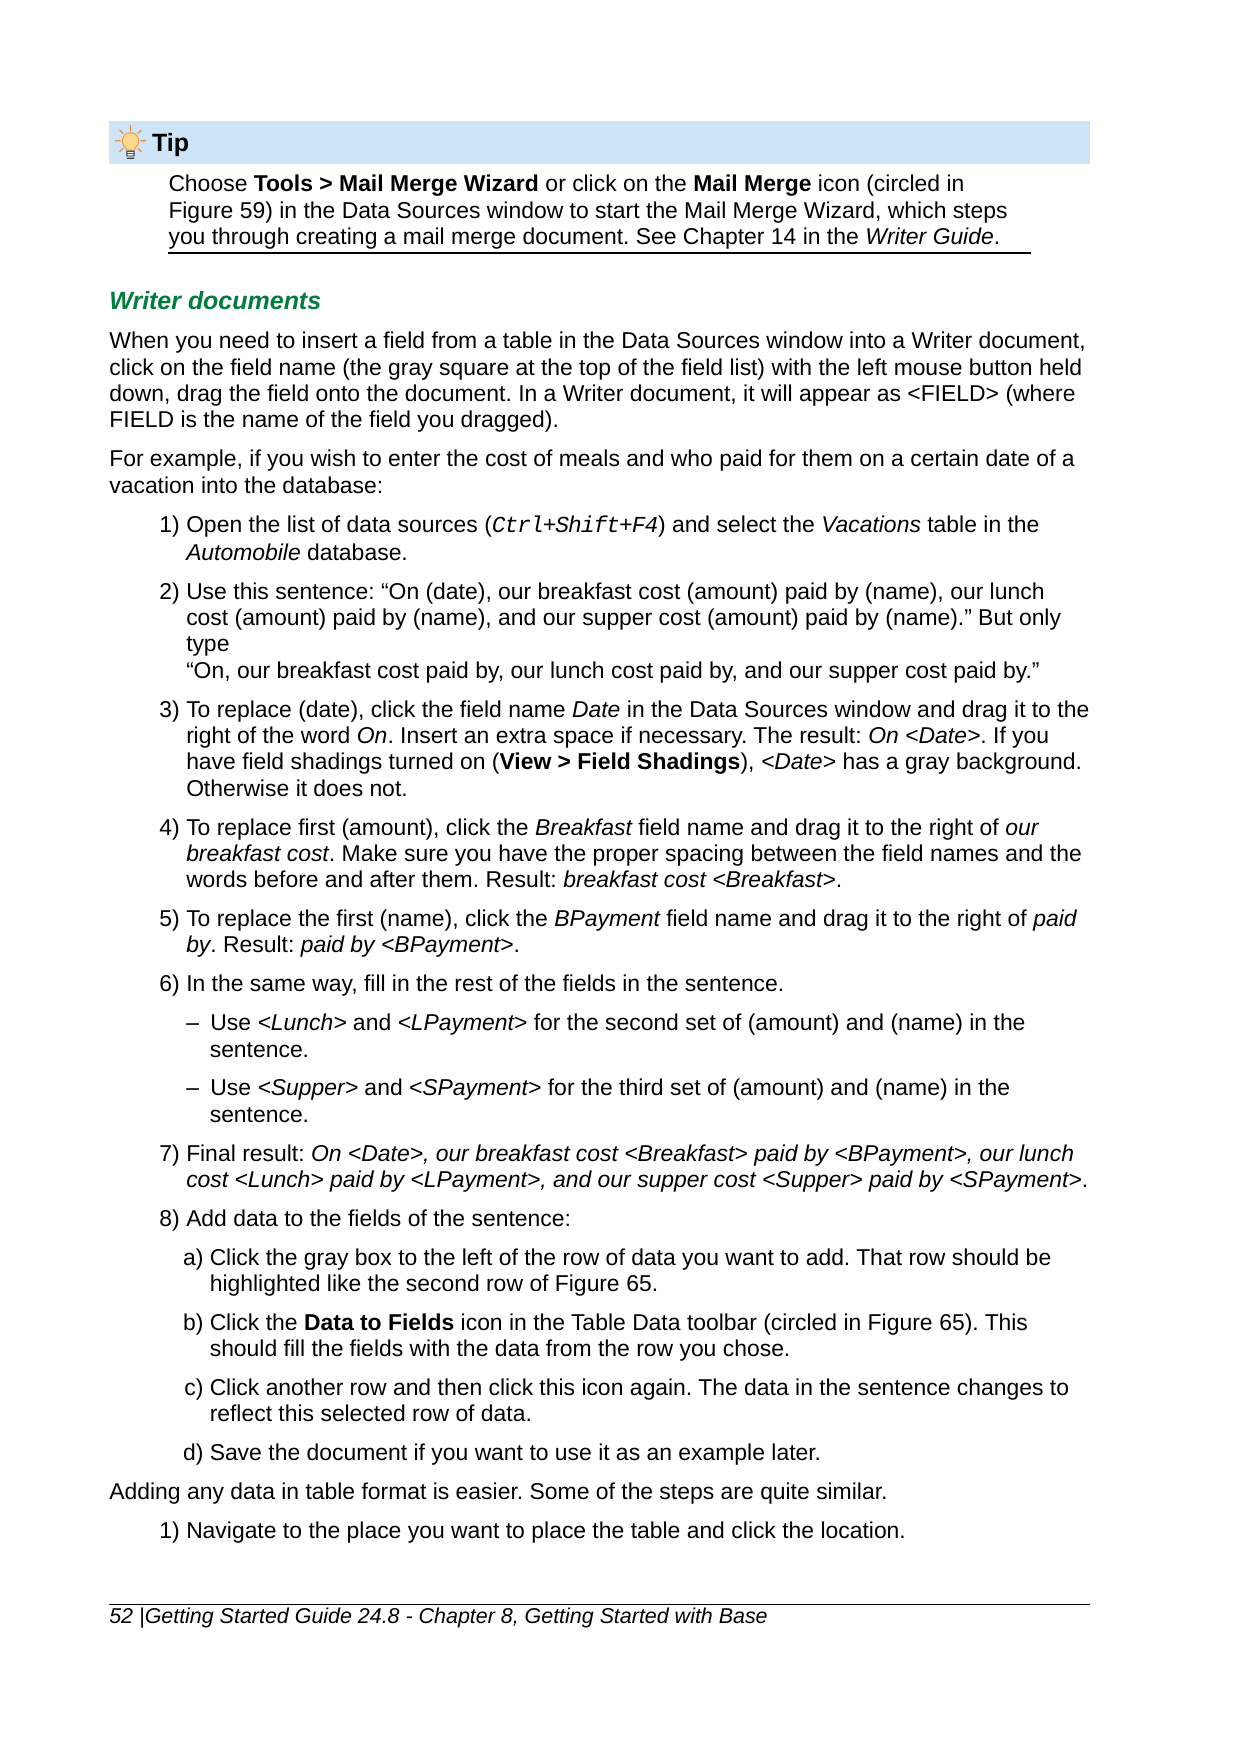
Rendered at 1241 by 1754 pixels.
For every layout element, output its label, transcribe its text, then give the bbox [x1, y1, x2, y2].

list Final result: On <Date>, our breakfast cost <Breakfast> paid by <BPayment>, our lunch cost <Lunch> paid by <LPayment>, and our supper cost <Supper> paid by <SPayment>. [186, 1139, 1090, 1192]
list For example, if you wish to enter the cost of meals and who paid for them on a certain date of a vacation into the database: [109, 445, 1090, 498]
text Choose Tools > Mail Merge Wizard or click on the Mail Merge icon (circled in Figure 59) in the Data Sources window to start the Mail Merge Wizard, which steps you through creating a mail merge document. See Chapter 14 in the Writer Guide. [168, 170, 1031, 252]
list To replace (date), click the field name Date in the Data Sources window and drag it to the right of the word On. Insert an extra space if necessary. The result: On <Date>. If you have field shadings turned on (View > Field Shadings), <Date> has a gray background. Otherwise it does not. [186, 696, 1090, 801]
subtitle Tip [109, 121, 1090, 164]
text When you need to insert a field from a table in the Data Sources window into a Writer document, click on the field name (the gray square at the top of the field list) with the left mouse button held down, drag the field onto the document. In a Writer document, it will appear as <FIELD> (where FIELD is the name of the field you dragged). [109, 327, 1090, 433]
list Navigate to the place you want to place the table and click the location. [186, 1517, 1090, 1543]
subtitle Writer documents [109, 286, 1090, 315]
list Save the document if you want to use it as an example later. [209, 1439, 1090, 1466]
list To replace first (amount), click the Breakfast field name and drag it to the right of our breakfast cost. Make sure you have the proper spacing between the field names and the words before and after them. Result: breakfast cost <Breakfast>. [186, 813, 1090, 893]
list Use <Supper> and <SPayment> for the third set of (amount) and (name) in the sentence. [186, 1074, 1090, 1127]
list Click the gray box to the left of the row of data you want to add. That row should be highlighted like the second row of Figure 65. [209, 1244, 1090, 1296]
list Use this sentence: “On (date), our breakfast cost (amount) paid by (name), our lunch cost (amount) paid by (name), and our supper cost (amount) paid by (name).” But only type “On, our breakfast cost paid by, our lunch cost paid by, and our supper cost paid by.” [186, 578, 1090, 683]
list To replace the first (name), click the BPayment field name and drag it to the right of paid by. Result: paid by <BPayment>. [186, 905, 1090, 958]
list Open the list of data sources (Ctrl+Shift+F4) and select the Vacations table in the Automobile database. [186, 511, 1090, 565]
list Click the Data to Fields icon in the Table Data toolbar (circled in Figure 65). This should fill the fields with the data from the row you chose. [209, 1309, 1090, 1362]
list Use <Lunch> and <LPayment> for the second set of (amount) and (name) in the sentence. [186, 1009, 1090, 1062]
list Click another row and then click this icon again. The data in the sentence changes to reflect this selected row of data. [209, 1374, 1090, 1427]
list Adding any data in table format is easier. Some of the steps are quite similar. [109, 1478, 1090, 1504]
list Add data to the fields of the sentence: [186, 1205, 1090, 1231]
list In the same way, fill in the rest of the fields in the sentence. [186, 970, 1090, 997]
